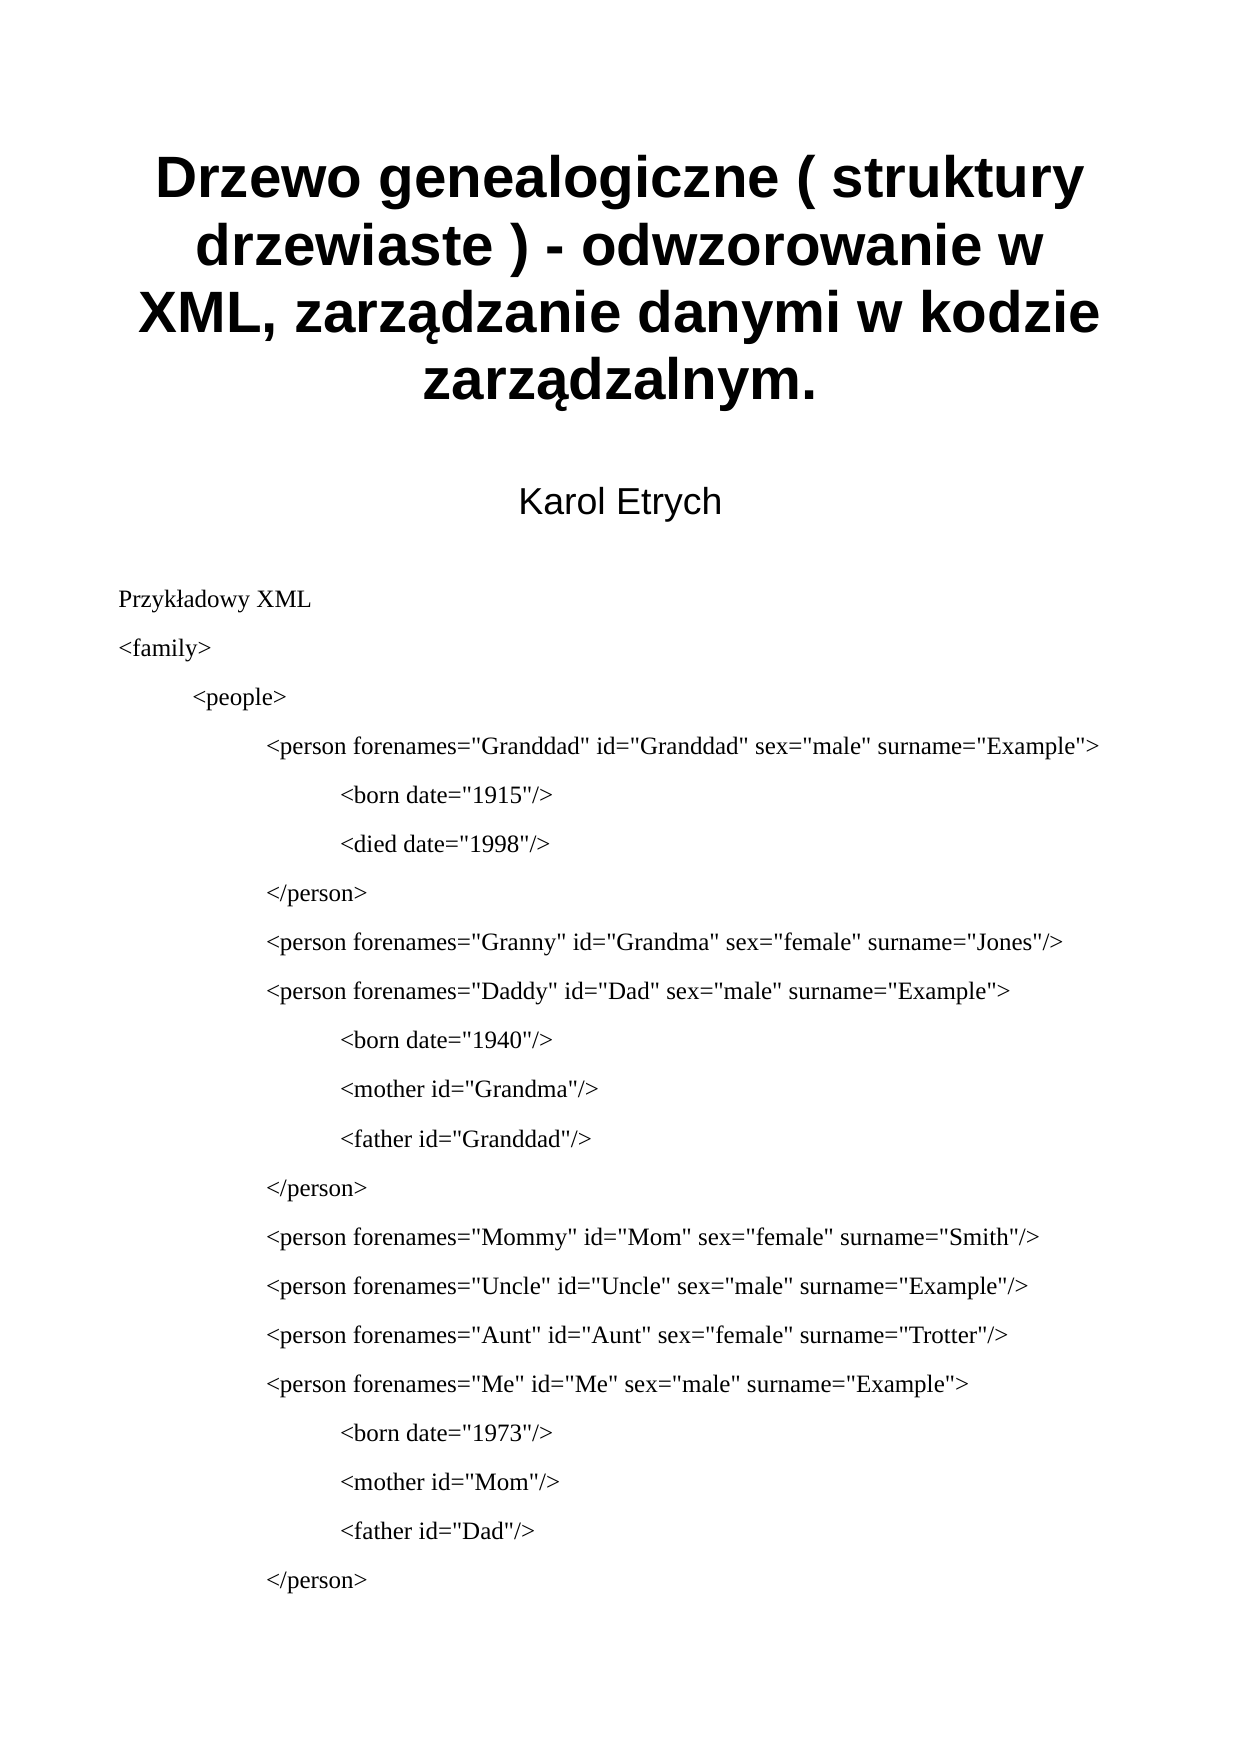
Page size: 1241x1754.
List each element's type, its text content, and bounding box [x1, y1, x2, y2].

text <person forenames="Aunt" id="Aunt" sex="female" surname="Trotter"/> [118, 1320, 1122, 1349]
text <born date="1915"/> [118, 780, 1122, 809]
text </person> [118, 878, 1122, 907]
text <died date="1998"/> [118, 829, 1122, 858]
text </person> [118, 1173, 1122, 1201]
text <person forenames="Granddad" id="Granddad" sex="male" surname="Example"> [118, 731, 1122, 760]
text <person forenames="Mommy" id="Mom" sex="female" surname="Smith"/> [118, 1222, 1122, 1251]
title Drzewo genealogiczne ( struktury drzewiaste ) - odwzorowanie w XML, zarządzanie danymi w kodzie zarządzalnym. [118, 143, 1122, 411]
text <father id="Dad"/> [118, 1516, 1122, 1545]
text <person forenames="Me" id="Me" sex="male" surname="Example"> [118, 1369, 1122, 1398]
text <father id="Granddad"/> [118, 1124, 1122, 1152]
subtitle Karol Etrych [118, 479, 1122, 522]
text <born date="1973"/> [118, 1418, 1122, 1447]
text <family> [118, 633, 1122, 662]
text <people> [118, 682, 1122, 711]
text </person> [118, 1565, 1122, 1594]
text <person forenames="Daddy" id="Dad" sex="male" surname="Example"> [118, 976, 1122, 1005]
text Przykładowy XML [118, 584, 1122, 613]
text <mother id="Mom"/> [118, 1467, 1122, 1496]
text <mother id="Grandma"/> [118, 1074, 1122, 1103]
text <born date="1940"/> [118, 1026, 1122, 1054]
text <person forenames="Granny" id="Grandma" sex="female" surname="Jones"/> [118, 927, 1122, 956]
text <person forenames="Uncle" id="Uncle" sex="male" surname="Example"/> [118, 1271, 1122, 1299]
